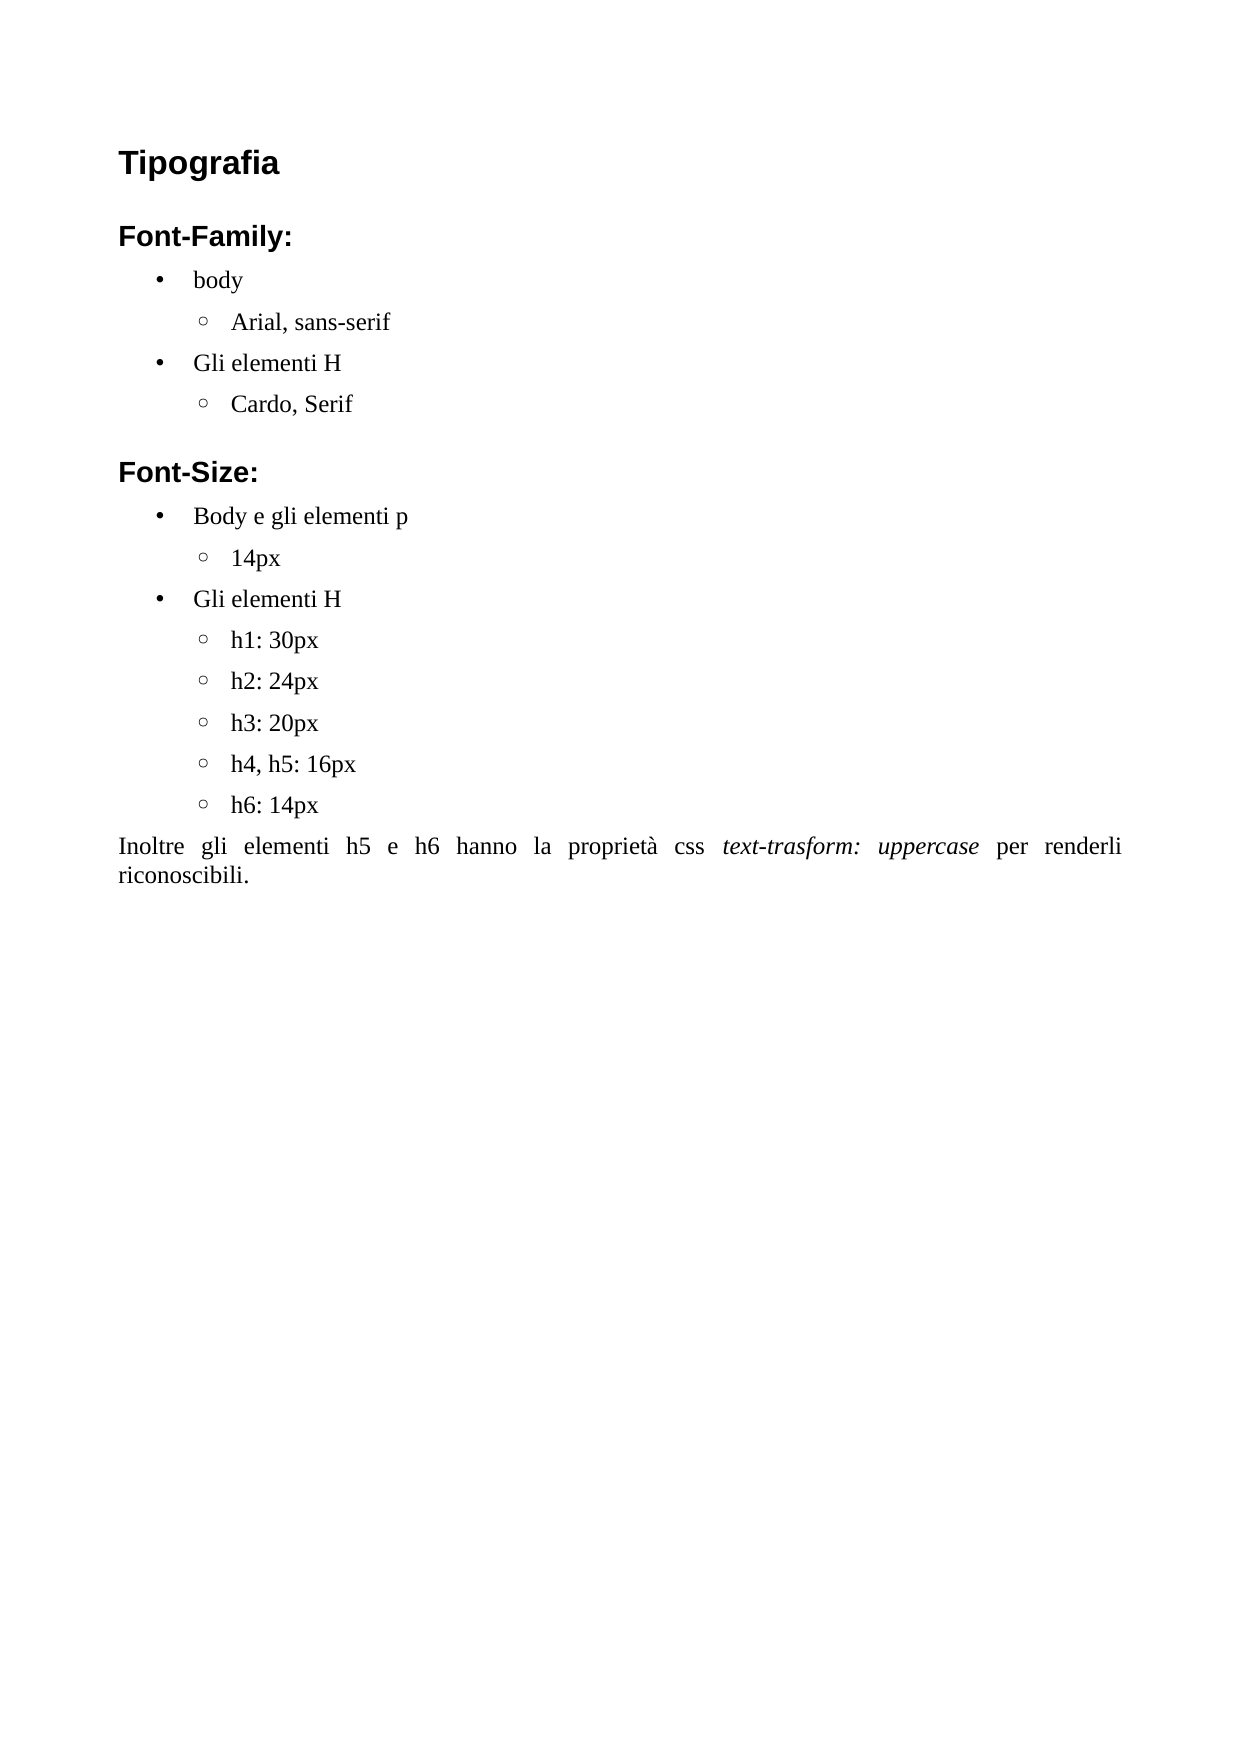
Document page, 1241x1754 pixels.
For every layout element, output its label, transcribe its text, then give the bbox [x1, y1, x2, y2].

list body [156, 265, 1122, 294]
text Inoltre gli elementi h5 e h6 hanno la proprietà css text-trasform: uppercase per renderli riconoscibili. [118, 831, 1122, 889]
list Gli elementi H [156, 584, 1122, 613]
list h2: 24px [193, 666, 1122, 695]
list Gli elementi H [156, 348, 1122, 377]
subtitle Font-Family: [118, 219, 1122, 253]
list Cardo, Serif [193, 389, 1122, 418]
list Body e gli elementi p [156, 501, 1122, 530]
list 14px [193, 543, 1122, 571]
list h4, h5: 16px [193, 749, 1122, 778]
list Arial, sans-serif [193, 307, 1122, 335]
list h3: 20px [193, 708, 1122, 736]
subtitle Tipografia [118, 143, 1122, 182]
subtitle Font-Size: [118, 455, 1122, 489]
list h6: 14px [193, 790, 1122, 819]
list h1: 30px [193, 625, 1122, 654]
